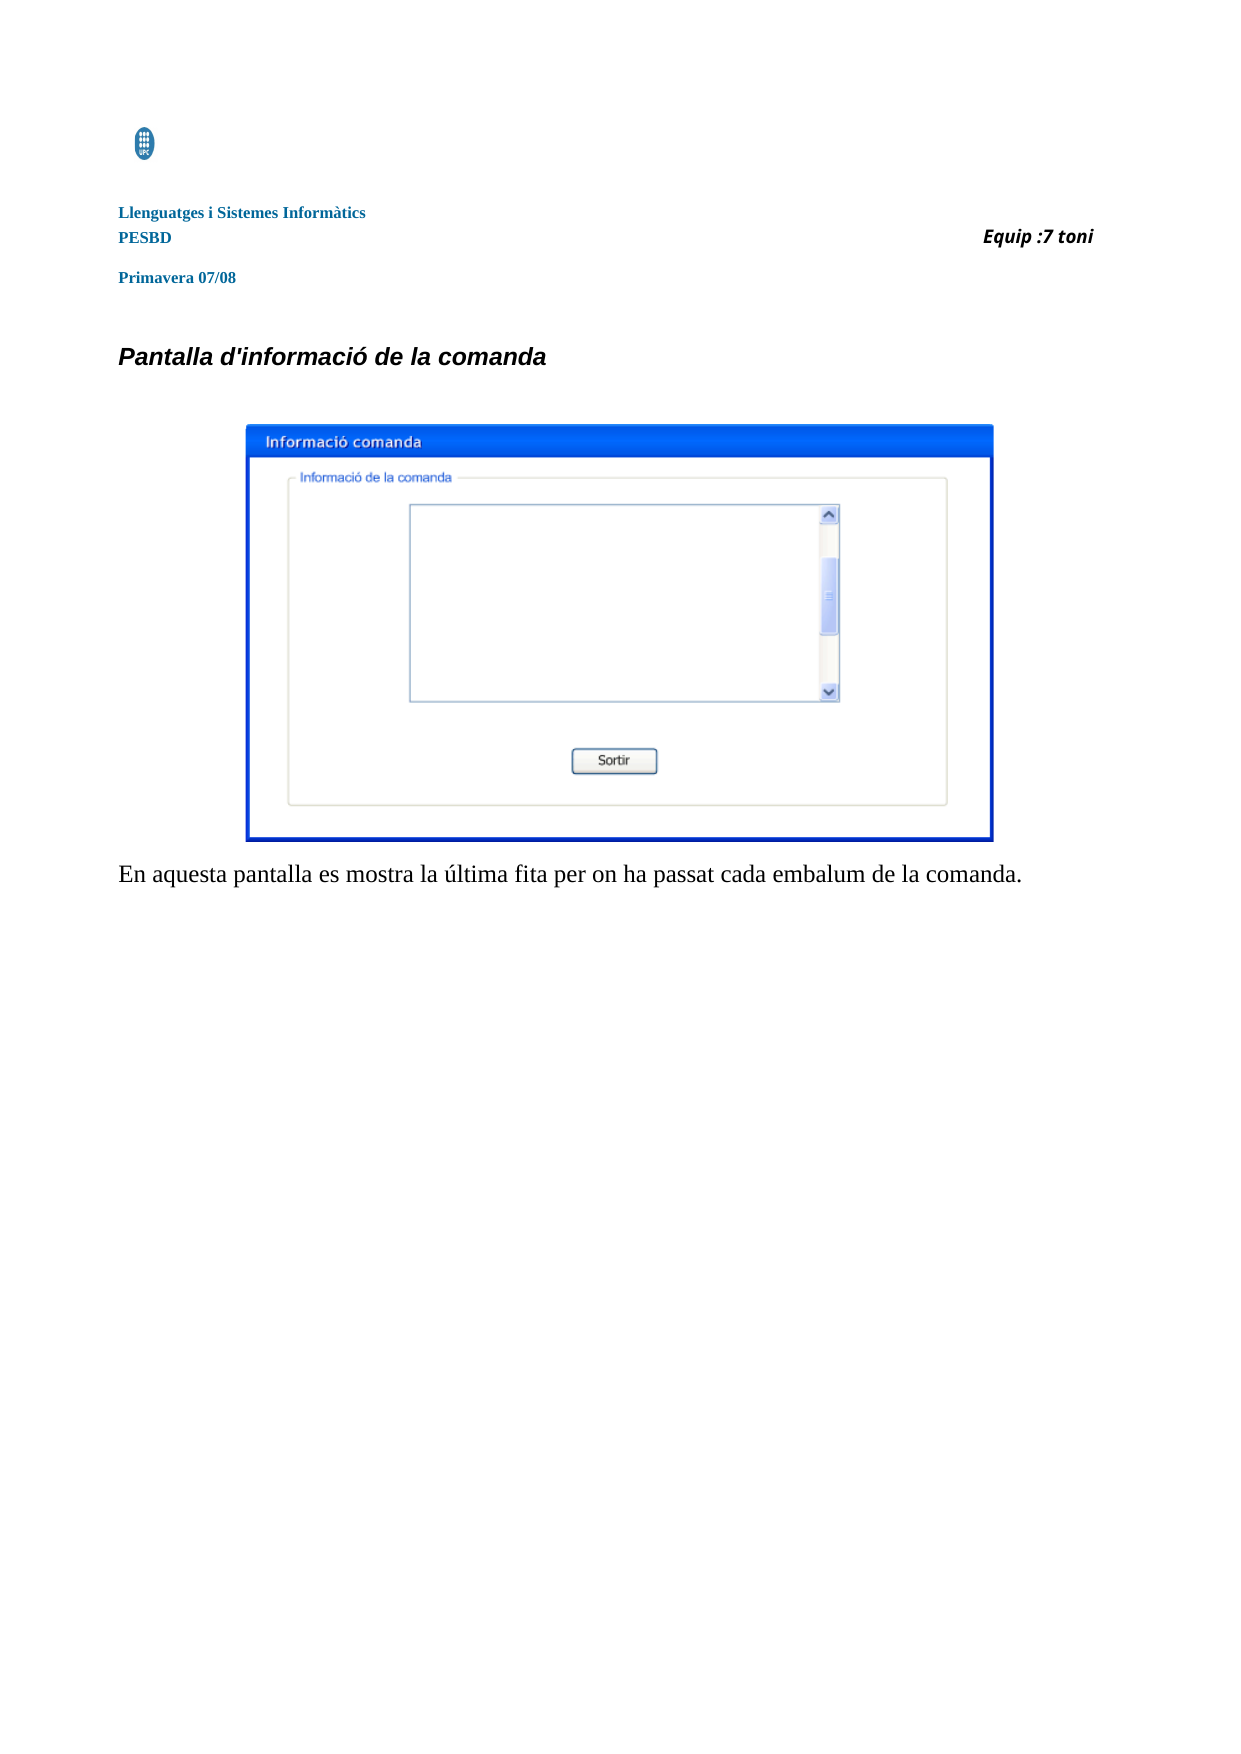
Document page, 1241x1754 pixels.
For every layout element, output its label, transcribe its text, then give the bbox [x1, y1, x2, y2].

text En aquesta pantalla es mostra la última fita per on ha passat cada embalum de la comanda. [118, 424, 1122, 888]
picture [245, 424, 995, 842]
subtitle Pantalla d'informació de la comanda [118, 342, 1122, 370]
